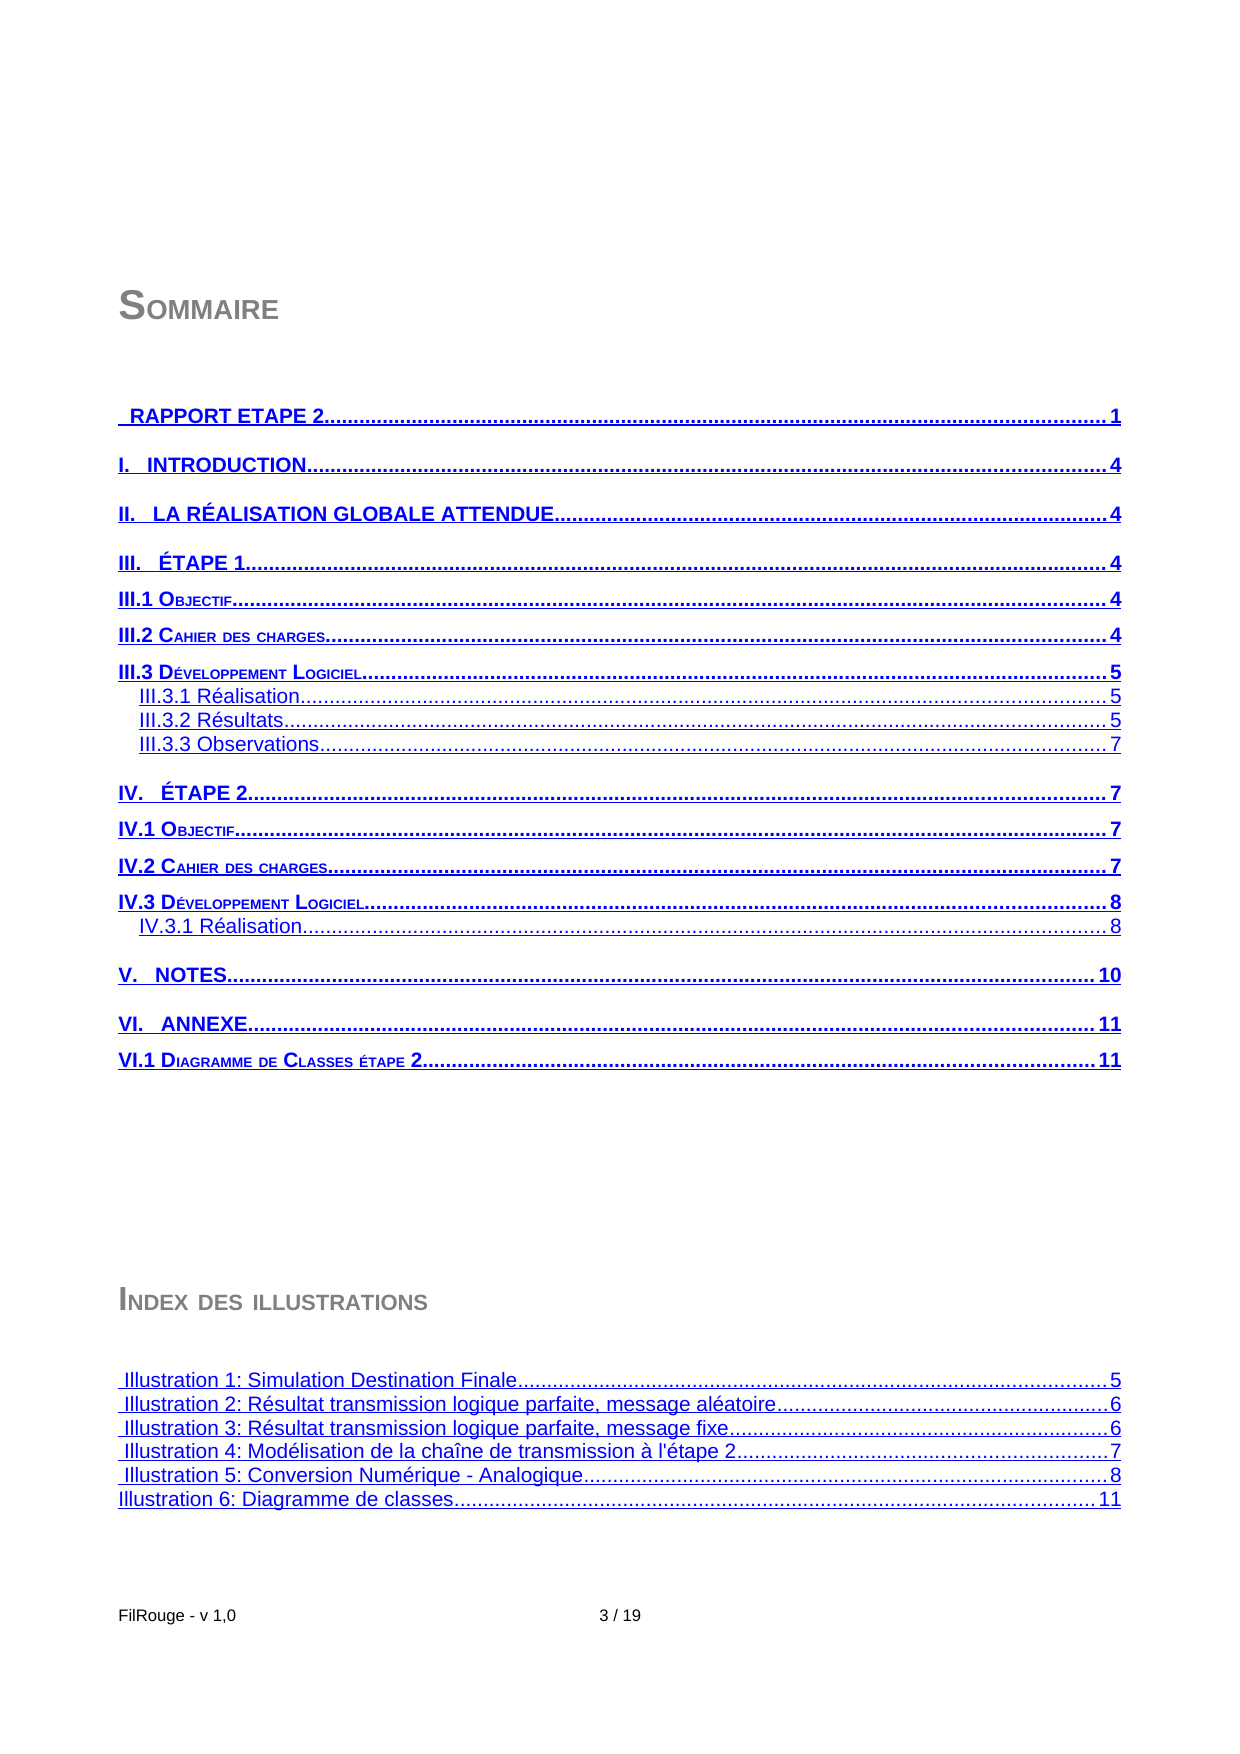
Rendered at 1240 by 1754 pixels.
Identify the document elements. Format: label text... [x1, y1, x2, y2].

text IV. Étape 2 7 [118, 781, 1121, 802]
text Illustration 6: Diagramme de classes 11 [118, 1487, 1121, 1508]
text III.3.2 Résultats 5 [139, 708, 1121, 729]
text III.2 Cahier des charges 4 [118, 623, 1121, 644]
text III. Étape 1 4 [118, 550, 1121, 571]
text VI. Annexe 11 [118, 1012, 1121, 1033]
subtitle Sommaire [118, 280, 1121, 328]
text III.3.1 Réalisation 5 [139, 684, 1121, 705]
subtitle Index des illustrations [118, 1279, 1121, 1317]
text V. Notes 10 [118, 963, 1121, 984]
text Illustration 5: Conversion Numérique - Analogique 8 [118, 1463, 1121, 1484]
text VI.1 Diagramme de Classes étape 2 11 [118, 1048, 1121, 1069]
text Illustration 1: Simulation Destination Finale 5 [118, 1367, 1121, 1388]
text Illustration 2: Résultat transmission logique parfaite, message aléatoire 6 [118, 1391, 1121, 1412]
text Illustration 4: Modélisation de la chaîne de transmission à l'étape 2 7 [118, 1439, 1121, 1460]
text III.1 Objectif 4 [118, 587, 1121, 608]
text III.3 Développement Logiciel 5 [118, 660, 1121, 681]
text IV.1 Objectif 7 [118, 817, 1121, 838]
text II. La réalisation globale attendue 4 [118, 501, 1121, 522]
text IV.2 Cahier des charges 7 [118, 853, 1121, 874]
text I. IntroductioN 4 [118, 452, 1121, 473]
text Rapport Etape 2 1 [118, 403, 1121, 424]
text IV.3.1 Réalisation 8 [139, 914, 1121, 935]
text IV.3 Développement Logiciel 8 [118, 890, 1121, 911]
text III.3.3 Observations 7 [139, 732, 1121, 753]
text Illustration 3: Résultat transmission logique parfaite, message fixe 6 [118, 1415, 1121, 1436]
